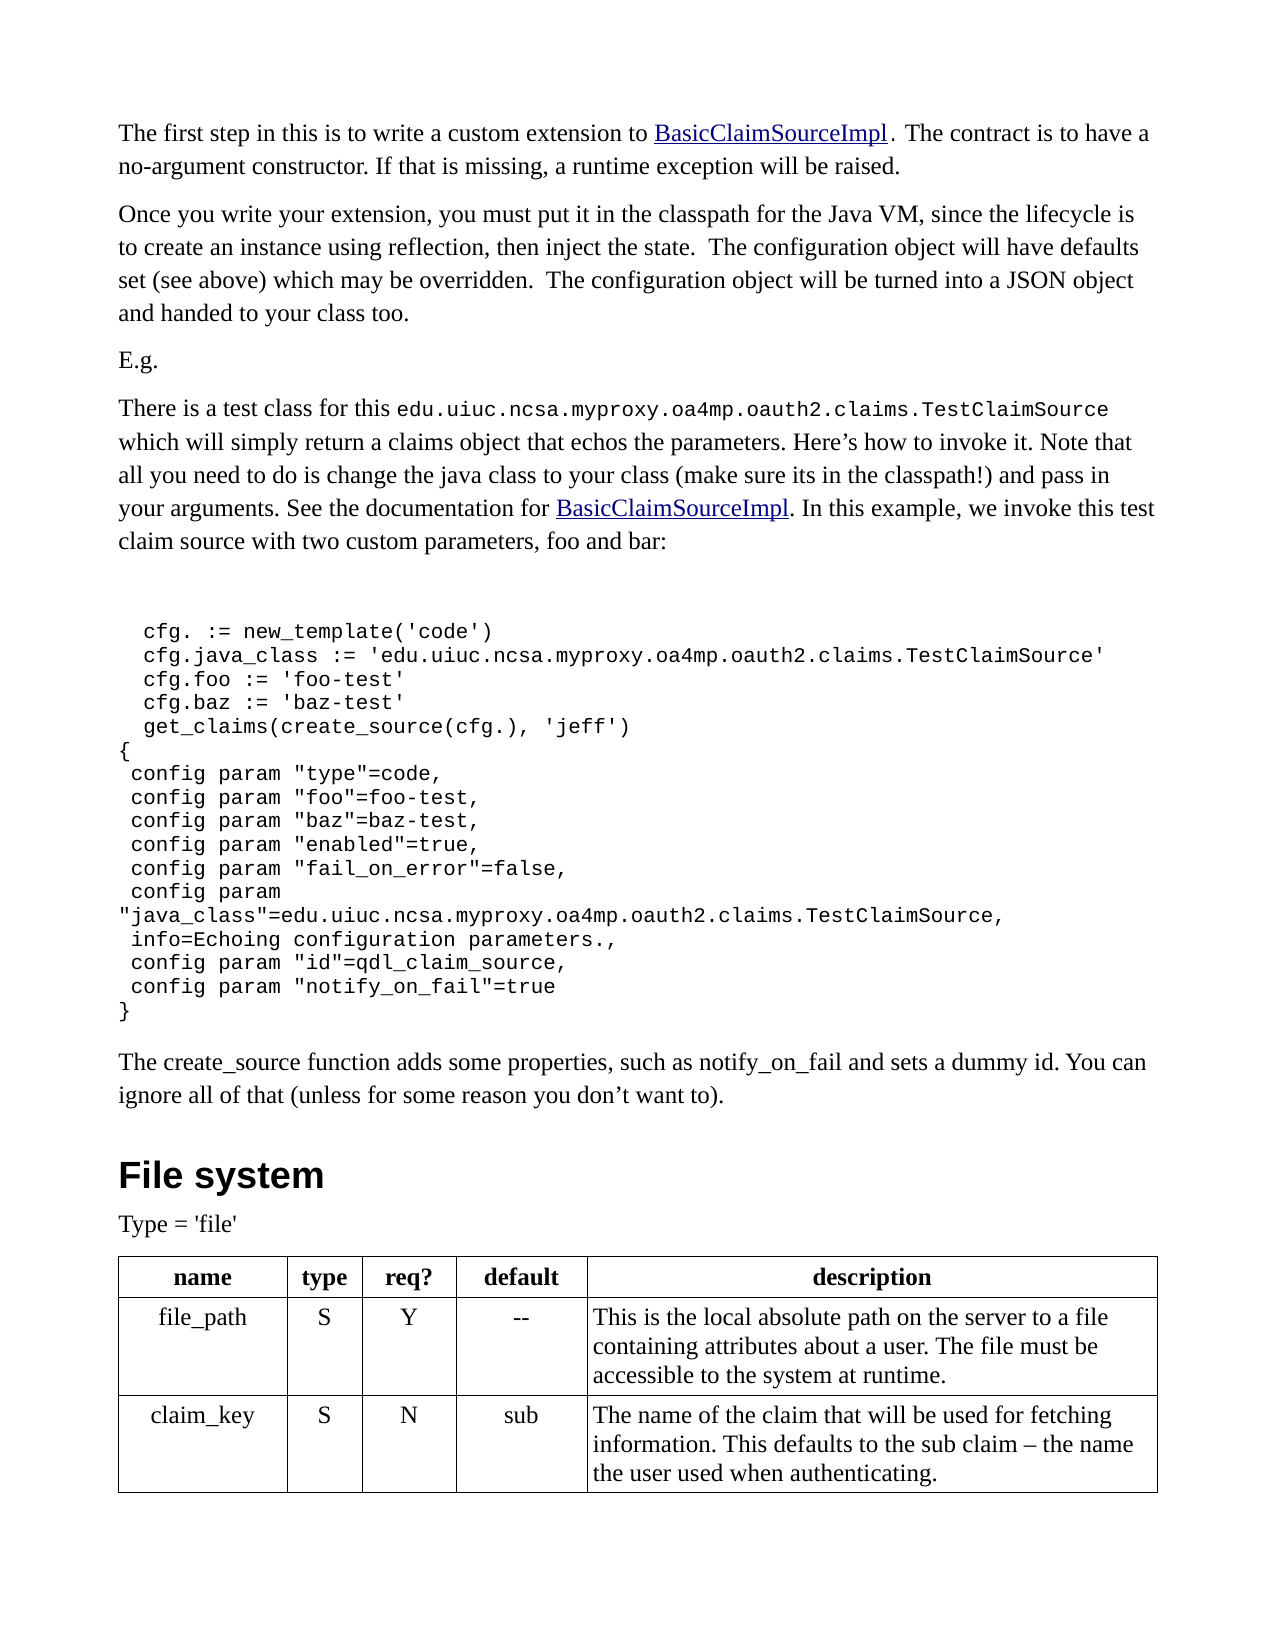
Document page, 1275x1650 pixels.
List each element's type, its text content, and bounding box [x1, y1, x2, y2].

text cfg. := new_template('code') [118, 621, 1157, 645]
text config param "type"=code, [118, 763, 1157, 787]
text config param "id"=qdl_claim_source, [118, 952, 1157, 976]
table_cell claim_key [119, 1396, 287, 1492]
text Once you write your extension, you must put it in the classpath for the Java VM, since the lifecycle is to create an instance using reflection, then inject the state. The configuration object will have defaults set (see above) which may be overridden. The configuration object will be turned into a JSON object and handed to your class too. [118, 199, 1157, 327]
text info=Echoing configuration parameters., [118, 929, 1157, 952]
text config param "baz"=baz-test, [118, 811, 1157, 834]
table_cell S [288, 1298, 362, 1394]
text cfg.baz := 'baz-test' [118, 692, 1157, 716]
text E.g. [118, 346, 1157, 374]
text cfg.java_class := 'edu.uiuc.ncsa.myproxy.oa4mp.oauth2.claims.TestClaimSource' [118, 645, 1157, 669]
subtitle File system [118, 1153, 1157, 1196]
table_cell Y [363, 1298, 456, 1394]
table_cell This is the local absolute path on the server to a file containing attributes about a user. The file must be accessible to the system at runtime. [588, 1298, 1157, 1394]
text config param "foo"=foo-test, [118, 787, 1157, 811]
text The create_source function adds some properties, such as notify_on_fail and sets a dummy id. You can ignore all of that (unless for some reason you don’t want to). [118, 1047, 1157, 1109]
text Type = 'file' [118, 1209, 1157, 1237]
text { [118, 739, 1157, 763]
text config param "notify_on_fail"=true [118, 976, 1157, 1000]
table_header req​? [363, 1257, 456, 1297]
text get_claims(create_source(cfg.), 'jeff') [118, 716, 1157, 739]
table_cell N [363, 1396, 456, 1492]
text config param "fail_on_error"=false, [118, 858, 1157, 881]
text } [118, 1000, 1157, 1023]
table_cell S [288, 1396, 362, 1492]
table_cell -- [457, 1298, 587, 1394]
table_cell sub [457, 1396, 587, 1492]
text config param "java_class"=edu.uiuc.ncsa.myproxy.oa4mp.oauth2.claims.TestClaimSource, [118, 881, 1157, 929]
table_cell The name of the claim that will be used for fetching information. This defaults to the sub claim – the name the user used when authenticating. [588, 1396, 1157, 1492]
text config param "enabled"=true, [118, 834, 1157, 858]
table_header default [457, 1257, 587, 1297]
table_header name [119, 1257, 287, 1297]
text cfg.foo := 'foo-test' [118, 669, 1157, 692]
text The first step in this is to write a custom extension to BasicClaimSourceImpl. The contract is to have a no-argument constructor. If that is missing, a runtime exception will be raised. [118, 118, 1157, 180]
table_header description [588, 1257, 1157, 1297]
table_cell file_path [119, 1298, 287, 1394]
text There is a test class for this edu.uiuc.ncsa.myproxy.oa4mp.oauth2.claims.TestClaimSource which will simply return a claims object that echos the parameters. Here’s how to invoke it. Note that all you need to do is change the java class to your class (make sure its in the classpath!) and pass in your arguments. See the documentation for BasicClaimSourceImpl. In this example, we invoke this test claim source with two custom parameters, foo and bar: [118, 393, 1157, 555]
table_header type [288, 1257, 362, 1297]
